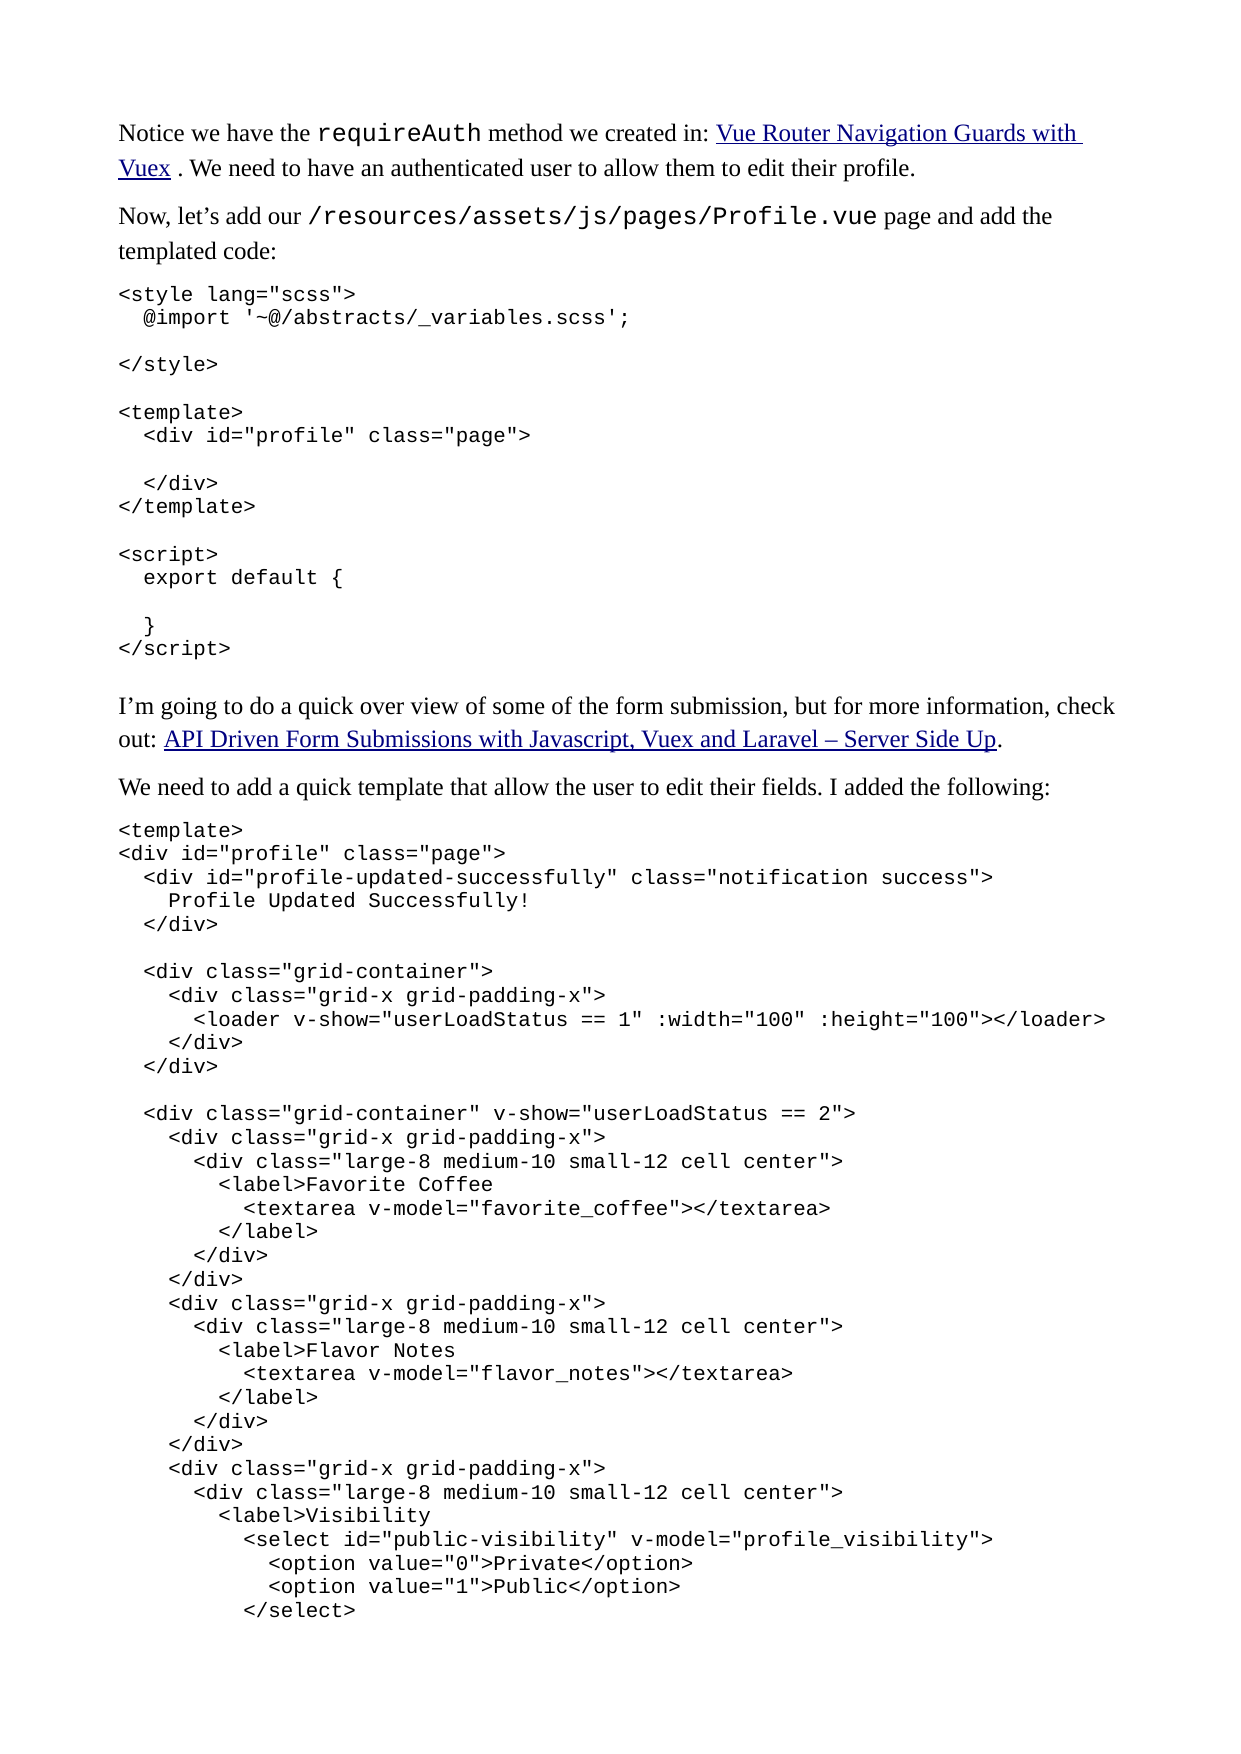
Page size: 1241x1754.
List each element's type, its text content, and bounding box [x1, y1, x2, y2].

text </div> [118, 473, 1122, 496]
text Notice we have the requireAuth method we created in: Vue Router Navigation Guards with Vuex . We need to have an authenticated user to allow them to edit their profile. [118, 118, 1122, 182]
text </template> [118, 496, 1122, 520]
text <div class="large-8 medium-10 small-12 cell center"> [118, 1316, 1122, 1340]
text </div> [118, 1245, 1122, 1269]
text </div> [118, 1411, 1122, 1434]
text <textarea v-model="favorite_coffee"></textarea> [118, 1198, 1122, 1222]
text <div class="large-8 medium-10 small-12 cell center"> [118, 1151, 1122, 1174]
text <div class="grid-x grid-padding-x"> [118, 1127, 1122, 1151]
text <label>Favorite Coffee [118, 1174, 1122, 1198]
text </script> [118, 638, 1122, 662]
text </style> [118, 354, 1122, 378]
text <div class="grid-x grid-padding-x"> [118, 1458, 1122, 1482]
text </select> [118, 1600, 1122, 1623]
text <div class="grid-container"> [118, 961, 1122, 985]
text </div> [118, 914, 1122, 938]
text We need to add a quick template that allow the user to edit their fields. I added the following: [118, 772, 1122, 801]
text @import '~@/abstracts/_variables.scss'; [118, 307, 1122, 331]
text <loader v-show="userLoadStatus == 1" :width="100" :height="100"></loader> [118, 1009, 1122, 1032]
text <option value="1">Public</option> [118, 1576, 1122, 1600]
text <div id="profile-updated-successfully" class="notification success"> [118, 867, 1122, 891]
text <style lang="scss"> [118, 283, 1122, 307]
text <script> [118, 544, 1122, 567]
text } [118, 614, 1122, 638]
text <div class="grid-container" v-show="userLoadStatus == 2"> [118, 1103, 1122, 1127]
text <label>Visibility [118, 1505, 1122, 1529]
text I’m going to do a quick over view of some of the form submission, but for more information, check out: API Driven Form Submissions with Javascript, Vuex and Laravel – Server Side Up. [118, 691, 1122, 753]
text <div class="grid-x grid-padding-x"> [118, 1292, 1122, 1316]
text Now, let’s add our /resources/assets/js/pages/Profile.vue page and add the templated code: [118, 201, 1122, 265]
text <div id="profile" class="page"> [118, 425, 1122, 449]
text <option value="0">Private</option> [118, 1553, 1122, 1576]
text </div> [118, 1032, 1122, 1056]
text </div> [118, 1056, 1122, 1080]
text </div> [118, 1269, 1122, 1292]
text <label>Flavor Notes [118, 1340, 1122, 1363]
text <template> [118, 819, 1122, 843]
text Profile Updated Successfully! [118, 891, 1122, 914]
text </label> [118, 1222, 1122, 1245]
text </div> [118, 1434, 1122, 1458]
text <textarea v-model="flavor_notes"></textarea> [118, 1363, 1122, 1387]
text <div id="profile" class="page"> [118, 843, 1122, 867]
text <select id="public-visibility" v-model="profile_visibility"> [118, 1529, 1122, 1553]
text <div class="large-8 medium-10 small-12 cell center"> [118, 1482, 1122, 1505]
text export default { [118, 567, 1122, 591]
text <div class="grid-x grid-padding-x"> [118, 985, 1122, 1009]
text <template> [118, 402, 1122, 425]
text </label> [118, 1387, 1122, 1411]
